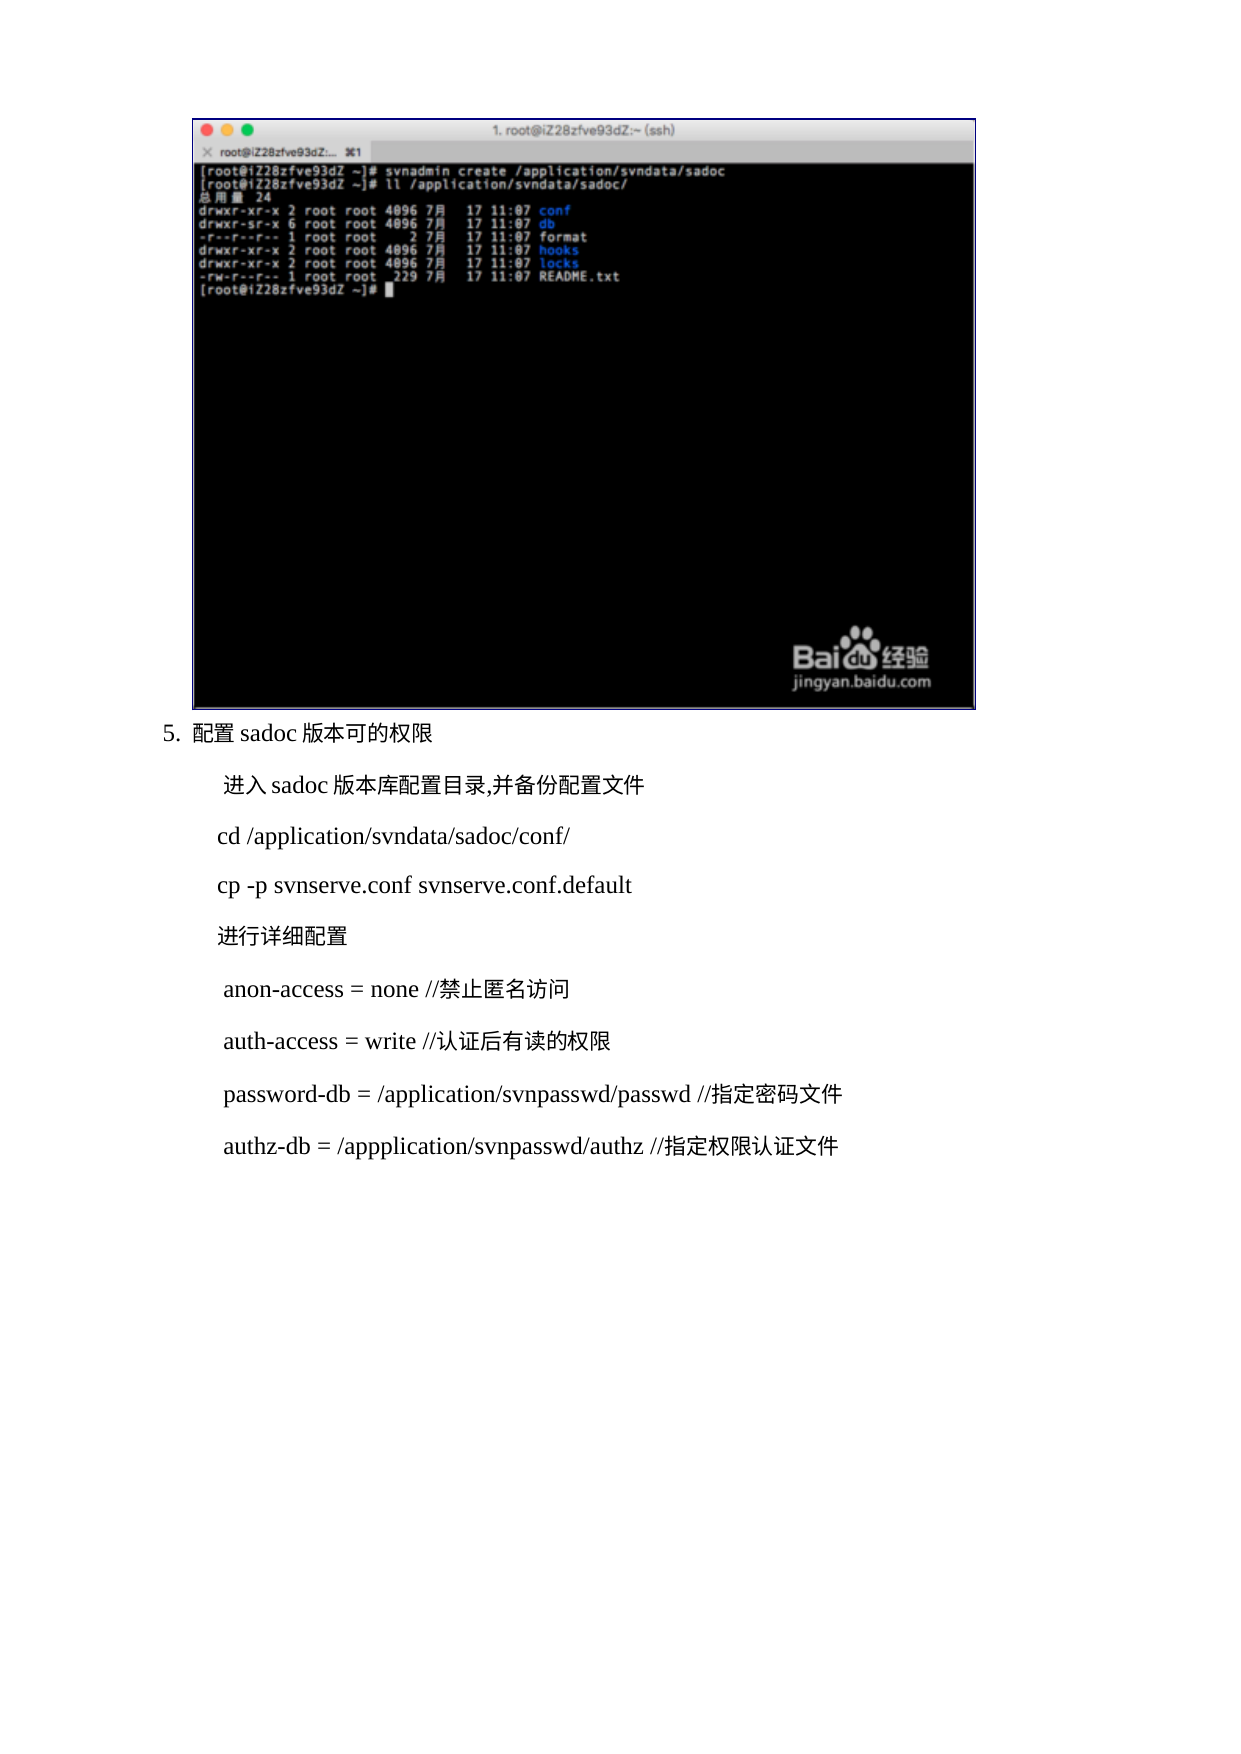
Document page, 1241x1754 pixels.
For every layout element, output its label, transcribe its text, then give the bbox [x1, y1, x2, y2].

picture [193, 120, 975, 709]
list password-db = /application/svnpasswd/passwd //指定密码文件 [162, 1077, 1122, 1108]
list authz-db = /appplication/svnpasswd/authz //指定权限认证文件 [162, 1129, 1122, 1161]
list cd /application/svndata/sadoc/conf/ [162, 821, 1122, 850]
list 进行详细配置 [162, 919, 1122, 951]
list 配置sadoc版本可的权限 [162, 716, 1122, 748]
list cp -p svnserve.conf svnserve.conf.default [162, 870, 1122, 899]
list anon-access = none //禁止匿名访问 [162, 972, 1122, 1003]
list auth-access = write //认证后有读的权限 [162, 1024, 1122, 1056]
list 进入sadoc版本库配置目录,并备份配置文件 [162, 768, 1122, 800]
